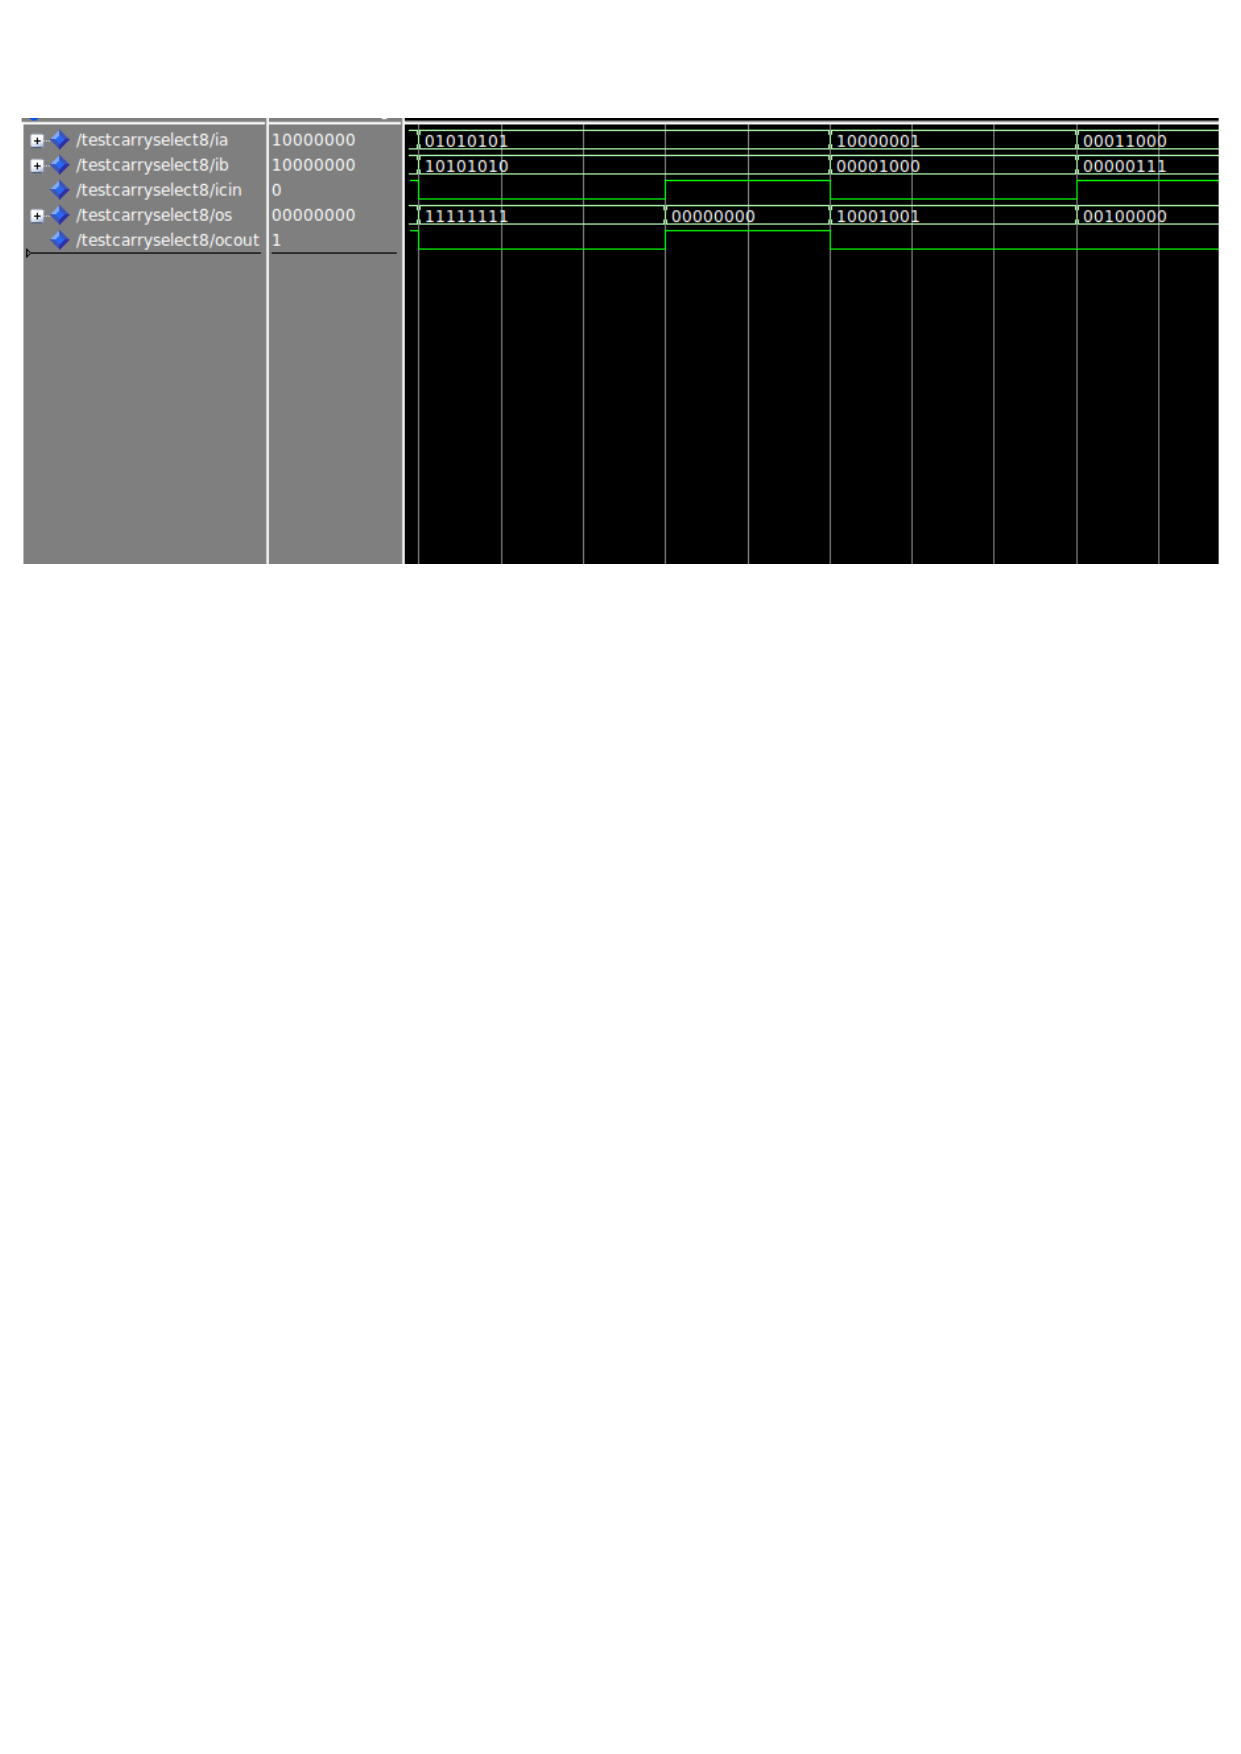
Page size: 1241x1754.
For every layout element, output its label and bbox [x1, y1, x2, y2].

picture [21, 118, 1219, 564]
